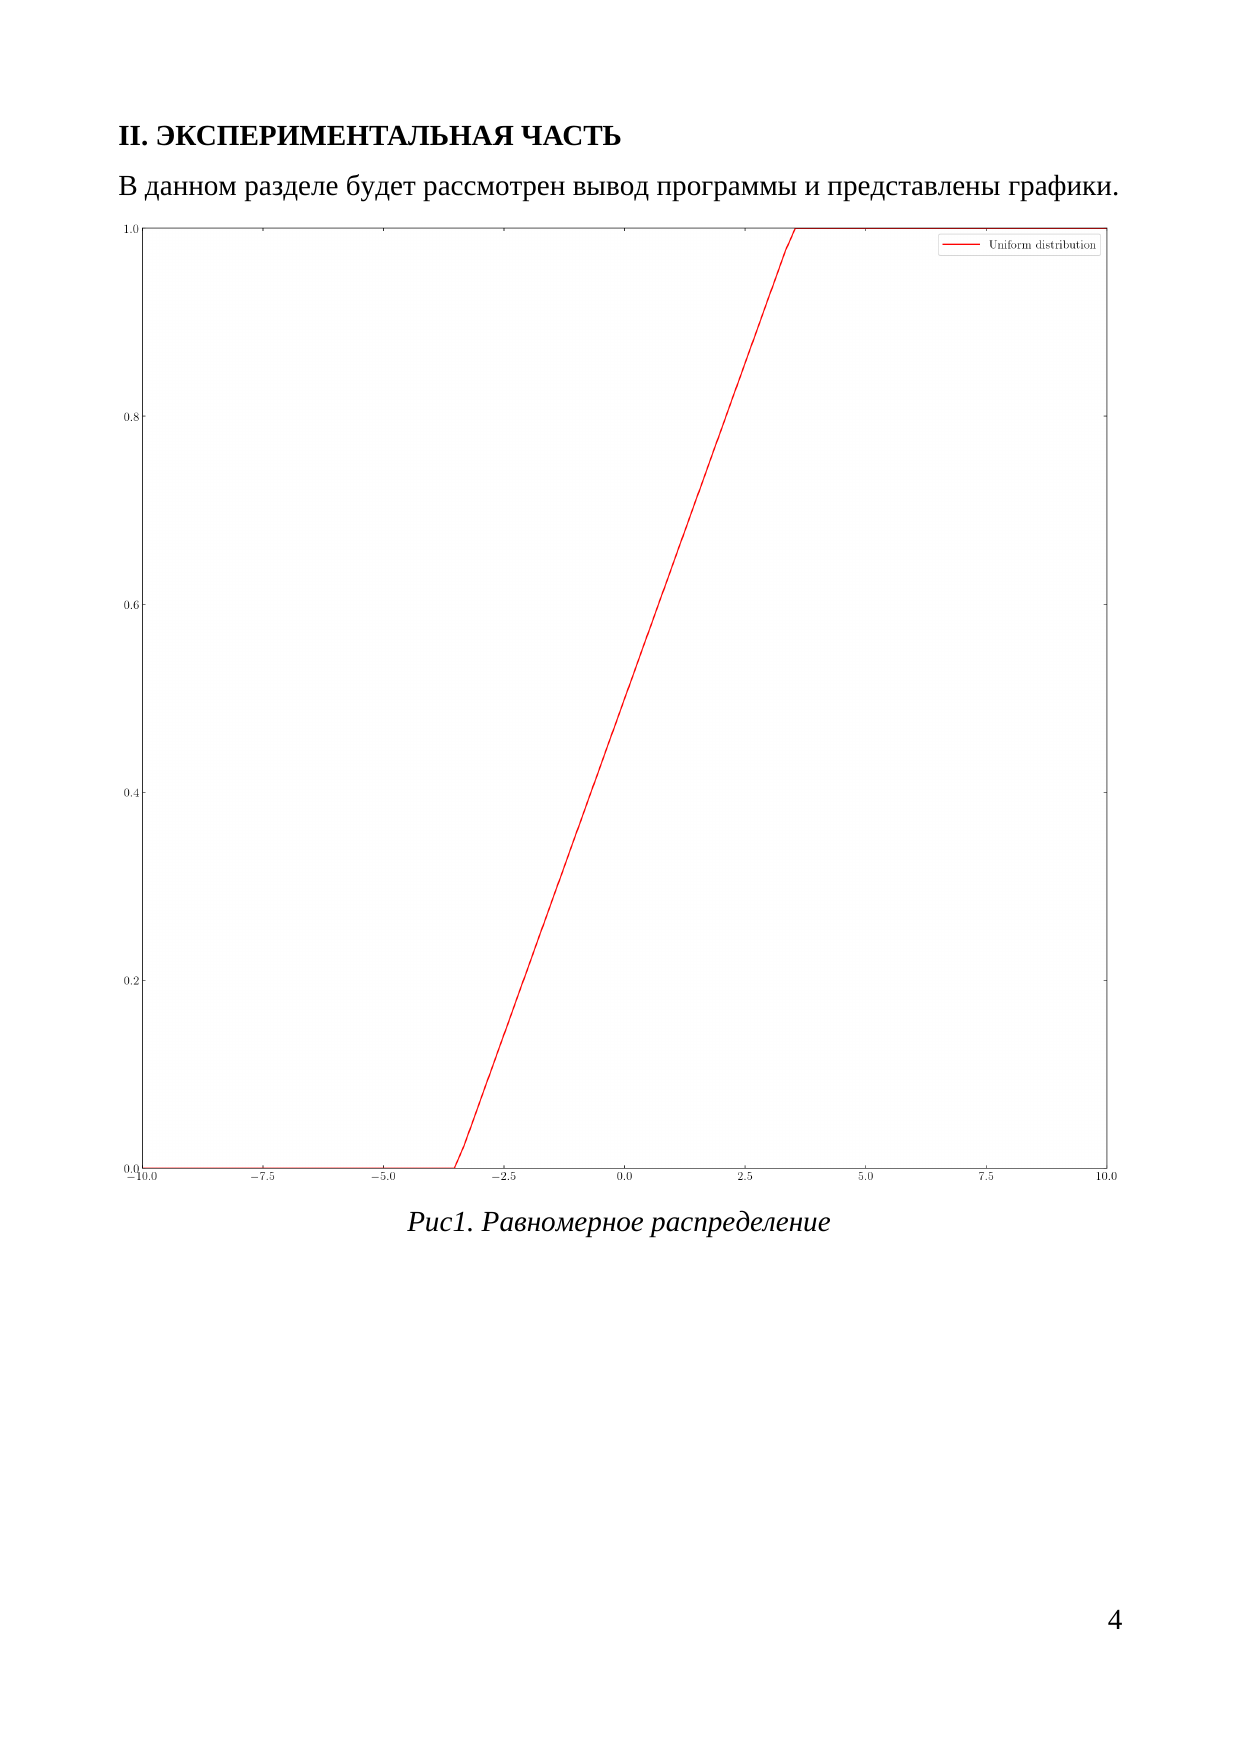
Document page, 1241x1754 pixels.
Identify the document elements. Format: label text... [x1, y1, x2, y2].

picture [118, 218, 1123, 1188]
text Рис1. Равномерное распределение [118, 1188, 1122, 1238]
subtitle II. ЭКСПЕРИМЕНТАЛЬНАЯ ЧАСТЬ [118, 118, 1122, 152]
text В данном разделе будет рассмотрен вывод программы и представлены графики. [118, 168, 1122, 202]
